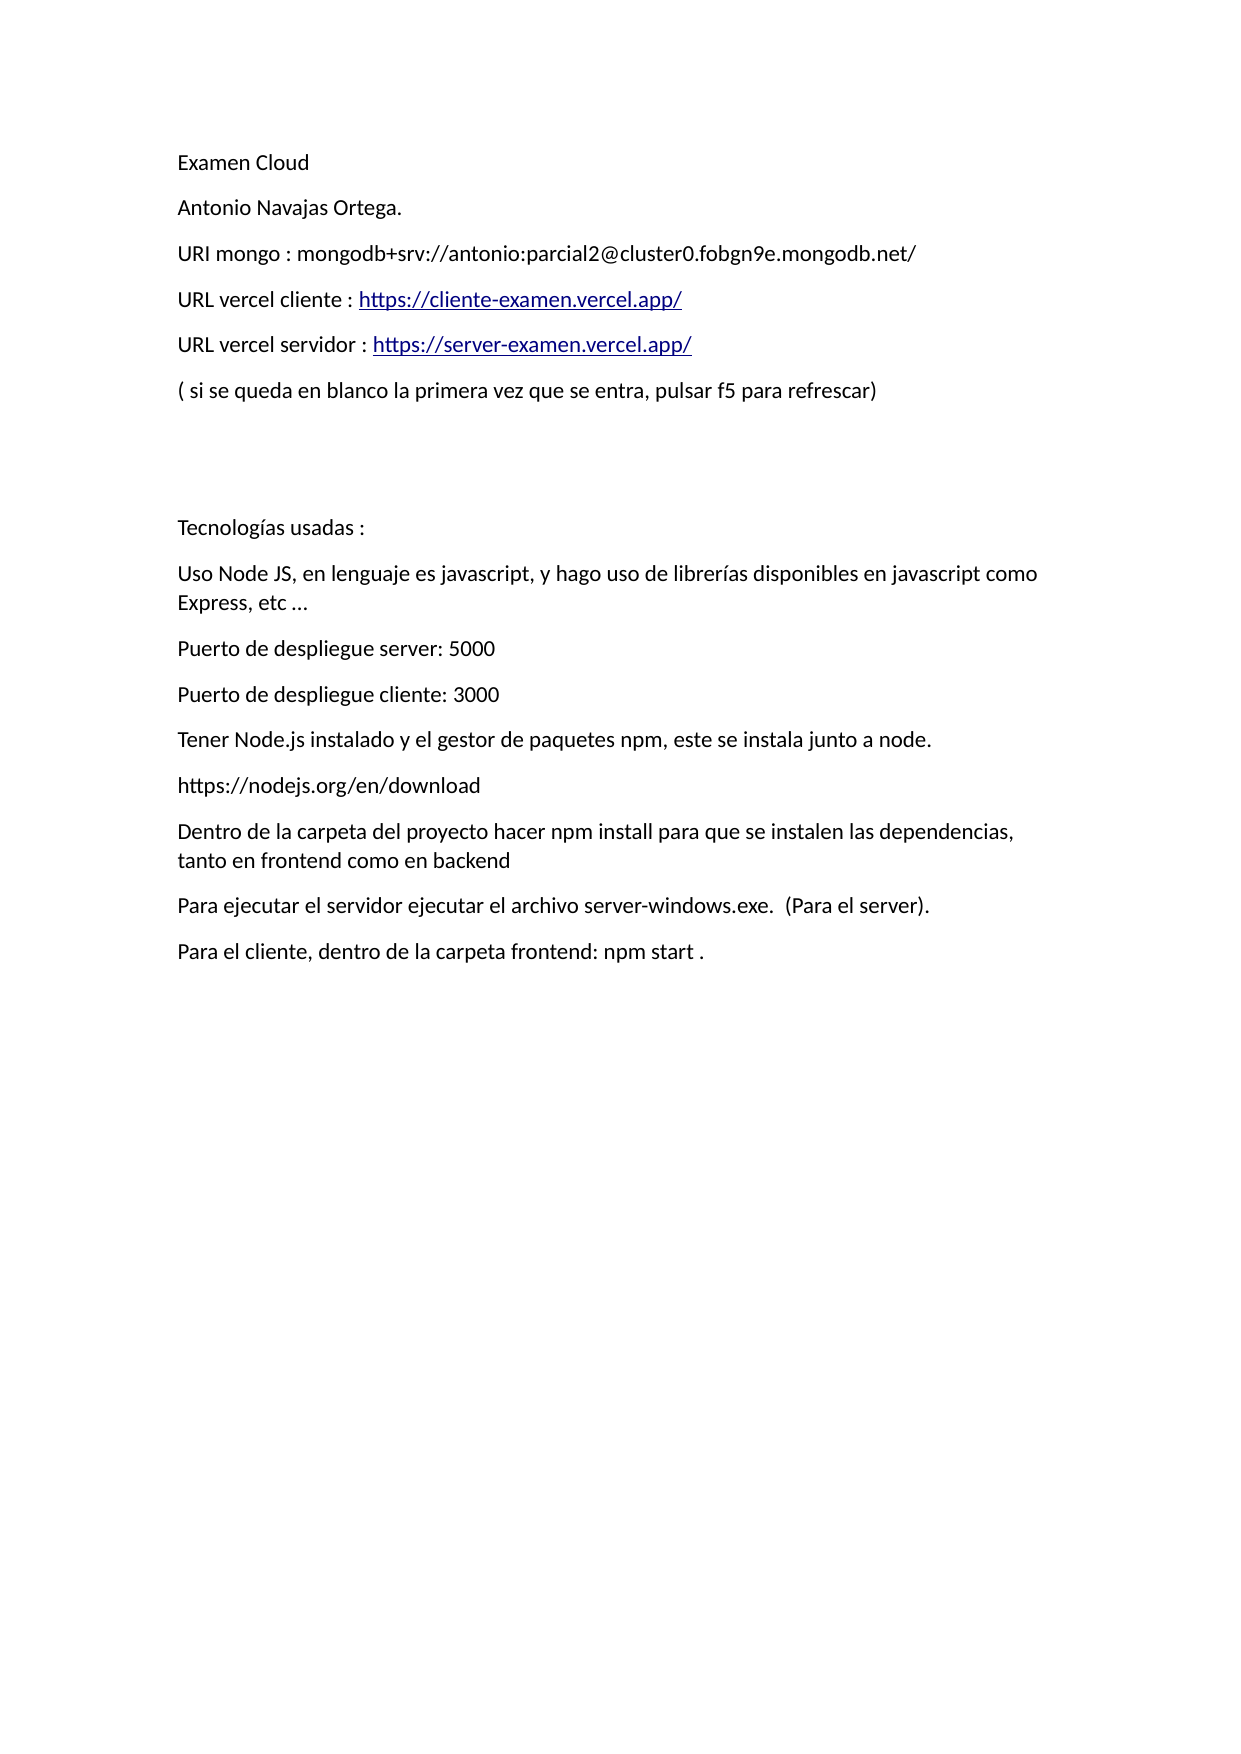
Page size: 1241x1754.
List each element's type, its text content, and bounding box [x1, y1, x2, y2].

text Examen Cloud [177, 148, 1063, 176]
text URL vercel servidor : https://server-examen.vercel.app/ [177, 331, 1063, 358]
text Tecnologías usadas : [177, 513, 1063, 541]
text Puerto de despliegue cliente: 3000 [177, 680, 1063, 708]
text Para el cliente, dentro de la carpeta frontend: npm start . [177, 937, 1063, 965]
text https://nodejs.org/en/download [177, 771, 1063, 799]
text URL vercel cliente : https://cliente-examen.vercel.app/ [177, 285, 1063, 313]
text Dentro de la carpeta del proyecto hacer npm install para que se instalen las dependencias, tanto en frontend como en backend [177, 817, 1063, 874]
text Antonio Navajas Ortega. [177, 193, 1063, 221]
text URI mongo : mongodb+srv://antonio:parcial2@cluster0.fobgn9e.mongodb.net/ [177, 239, 1063, 267]
text Uso Node JS, en lenguaje es javascript, y hago uso de librerías disponibles en javascript como Express, etc … [177, 559, 1063, 616]
text Tener Node.js instalado y el gestor de paquetes npm, este se instala junto a node. [177, 725, 1063, 753]
text ( si se queda en blanco la primera vez que se entra, pulsar f5 para refrescar) [177, 376, 1063, 404]
text Puerto de despliegue server: 5000 [177, 634, 1063, 662]
text Para ejecutar el servidor ejecutar el archivo server-windows.exe. (Para el server). [177, 892, 1063, 920]
